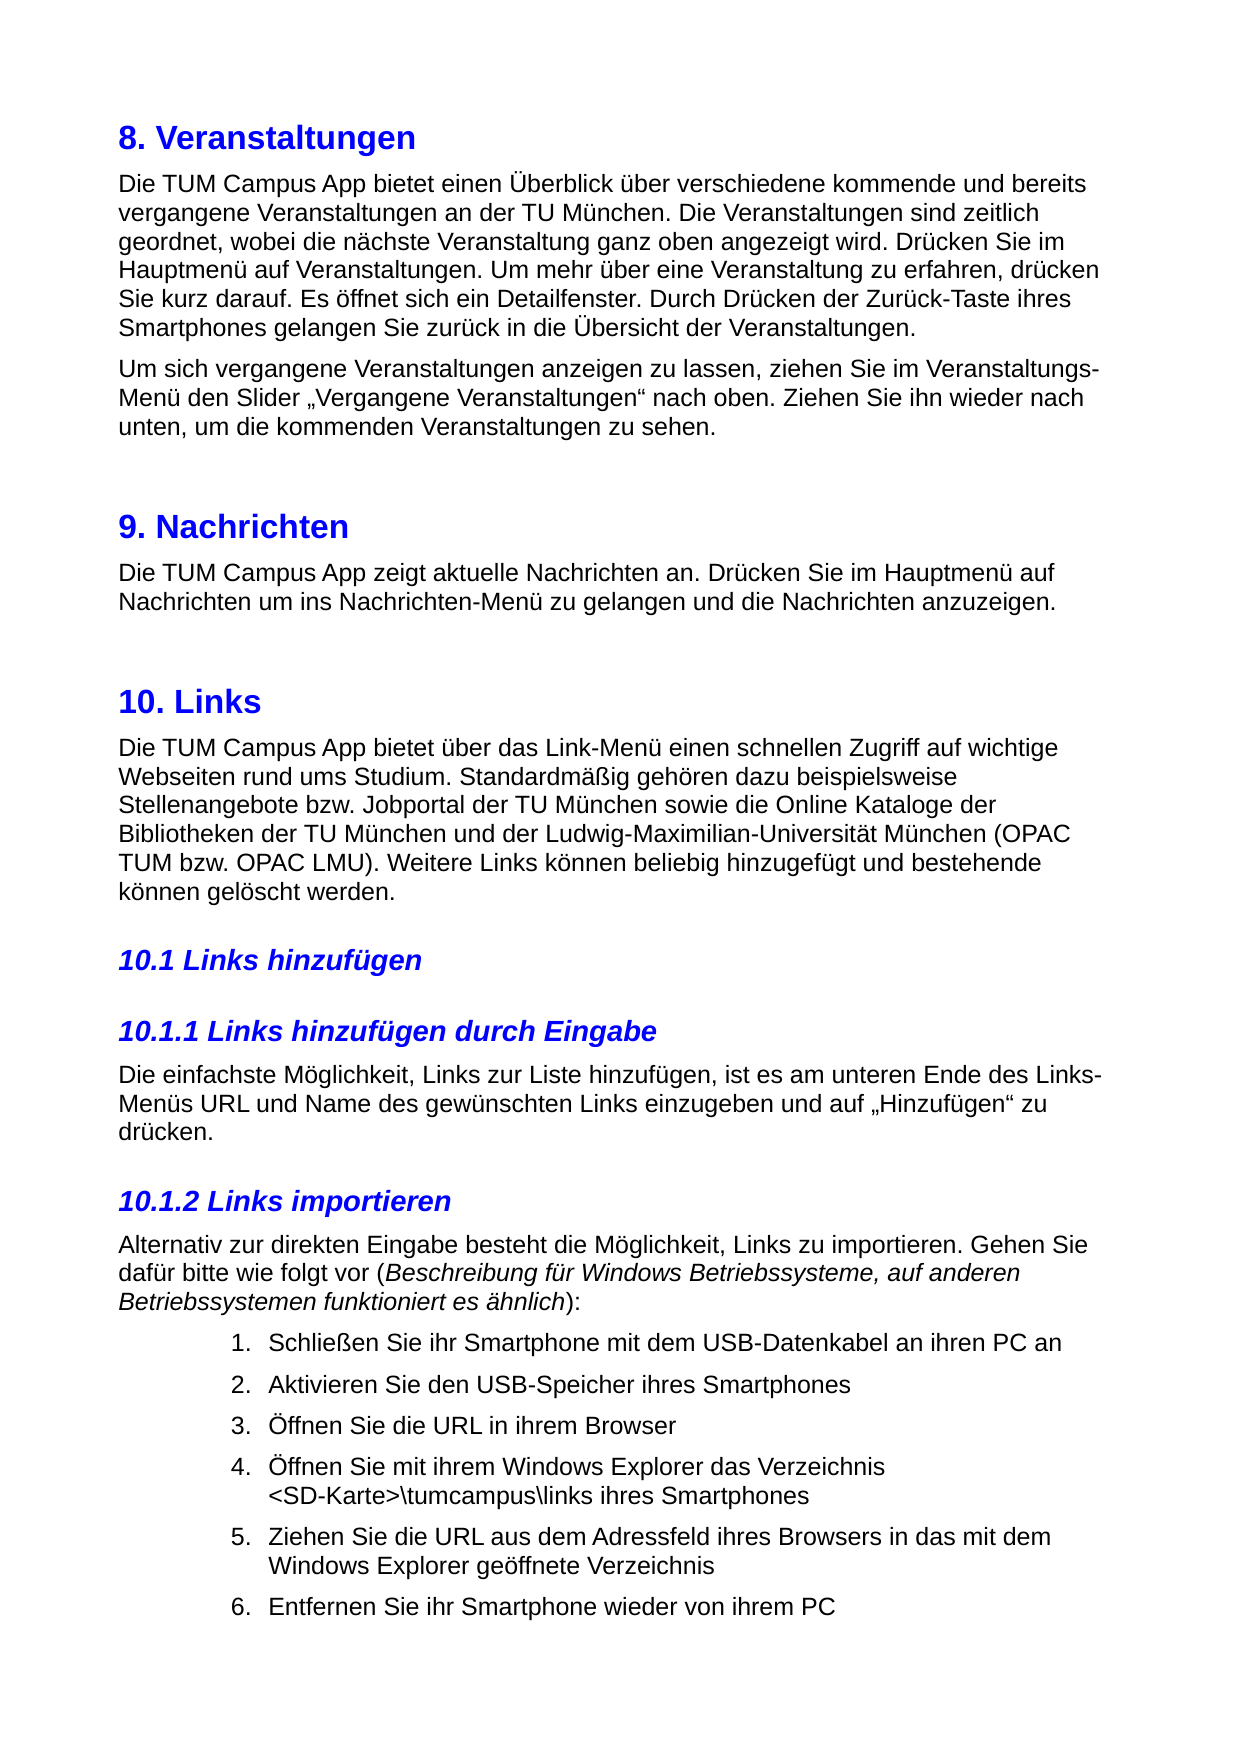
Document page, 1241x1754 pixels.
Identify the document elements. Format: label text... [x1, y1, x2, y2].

subtitle 10.1 Links hinzufügen [118, 943, 1122, 976]
list Öffnen Sie mit ihrem Windows Explorer das Verzeichnis <SD-Karte>\tumcampus\links ihres Smartphones [231, 1452, 1122, 1510]
list Öffnen Sie die URL in ihrem Browser [231, 1411, 1122, 1440]
subtitle 8. Veranstaltungen [118, 118, 1122, 157]
subtitle 9. Nachrichten [118, 507, 1122, 545]
subtitle 10.1.1 Links hinzufügen durch Eingabe [118, 1014, 1122, 1047]
text Die TUM Campus App zeigt aktuelle Nachrichten an. Drücken Sie im Hauptmenü auf Nachrichten um ins Nachrichten-Menü zu gelangen und die Nachrichten anzuzeigen. [118, 558, 1122, 644]
list Entfernen Sie ihr Smartphone wieder von ihrem PC [231, 1592, 1122, 1621]
list Aktivieren Sie den USB-Speicher ihres Smartphones [231, 1370, 1122, 1398]
text Die einfachste Möglichkeit, Links zur Liste hinzufügen, ist es am unteren Ende des Links-Menüs URL und Name des gewünschten Links einzugeben und auf „Hinzufügen“ zu drücken. [118, 1060, 1122, 1146]
list Schließen Sie ihr Smartphone mit dem USB-Datenkabel an ihren PC an [231, 1328, 1122, 1357]
text Um sich vergangene Veranstaltungen anzeigen zu lassen, ziehen Sie im Veranstaltungs-Menü den Slider „Vergangene Veranstaltungen“ nach oben. Ziehen Sie ihn wieder nach unten, um die kommenden Veranstaltungen zu sehen. [118, 354, 1122, 469]
text Alternativ zur direkten Eingabe besteht die Möglichkeit, Links zu importieren. Gehen Sie dafür bitte wie folgt vor (Beschreibung für Windows Betriebssysteme, auf anderen Betriebssystemen funktioniert es ähnlich): [118, 1230, 1122, 1316]
text Die TUM Campus App bietet einen Überblick über verschiedene kommende und bereits vergangene Veranstaltungen an der TU München. Die Veranstaltungen sind zeitlich geordnet, wobei die nächste Veranstaltung ganz oben angezeigt wird. Drücken Sie im Hauptmenü auf Veranstaltungen. Um mehr über eine Veranstaltung zu erfahren, drücken Sie kurz darauf. Es öffnet sich ein Detailfenster. Durch Drücken der Zurück-Taste ihres Smartphones gelangen Sie zurück in die Übersicht der Veranstaltungen. [118, 169, 1122, 342]
list Ziehen Sie die URL aus dem Adressfeld ihres Browsers in das mit dem Windows Explorer geöffnete Verzeichnis [231, 1522, 1122, 1580]
subtitle 10.1.2 Links importieren [118, 1184, 1122, 1217]
subtitle 10. Links [118, 682, 1122, 720]
text Die TUM Campus App bietet über das Link-Menü einen schnellen Zugriff auf wichtige Webseiten rund ums Studium. Standardmäßig gehören dazu beispielsweise Stellenangebote bzw. Jobportal der TU München sowie die Online Kataloge der Bibliotheken der TU München und der Ludwig-Maximilian-Universität München (OPAC TUM bzw. OPAC LMU). Weitere Links können beliebig hinzugefügt und bestehende können gelöscht werden. [118, 733, 1122, 905]
